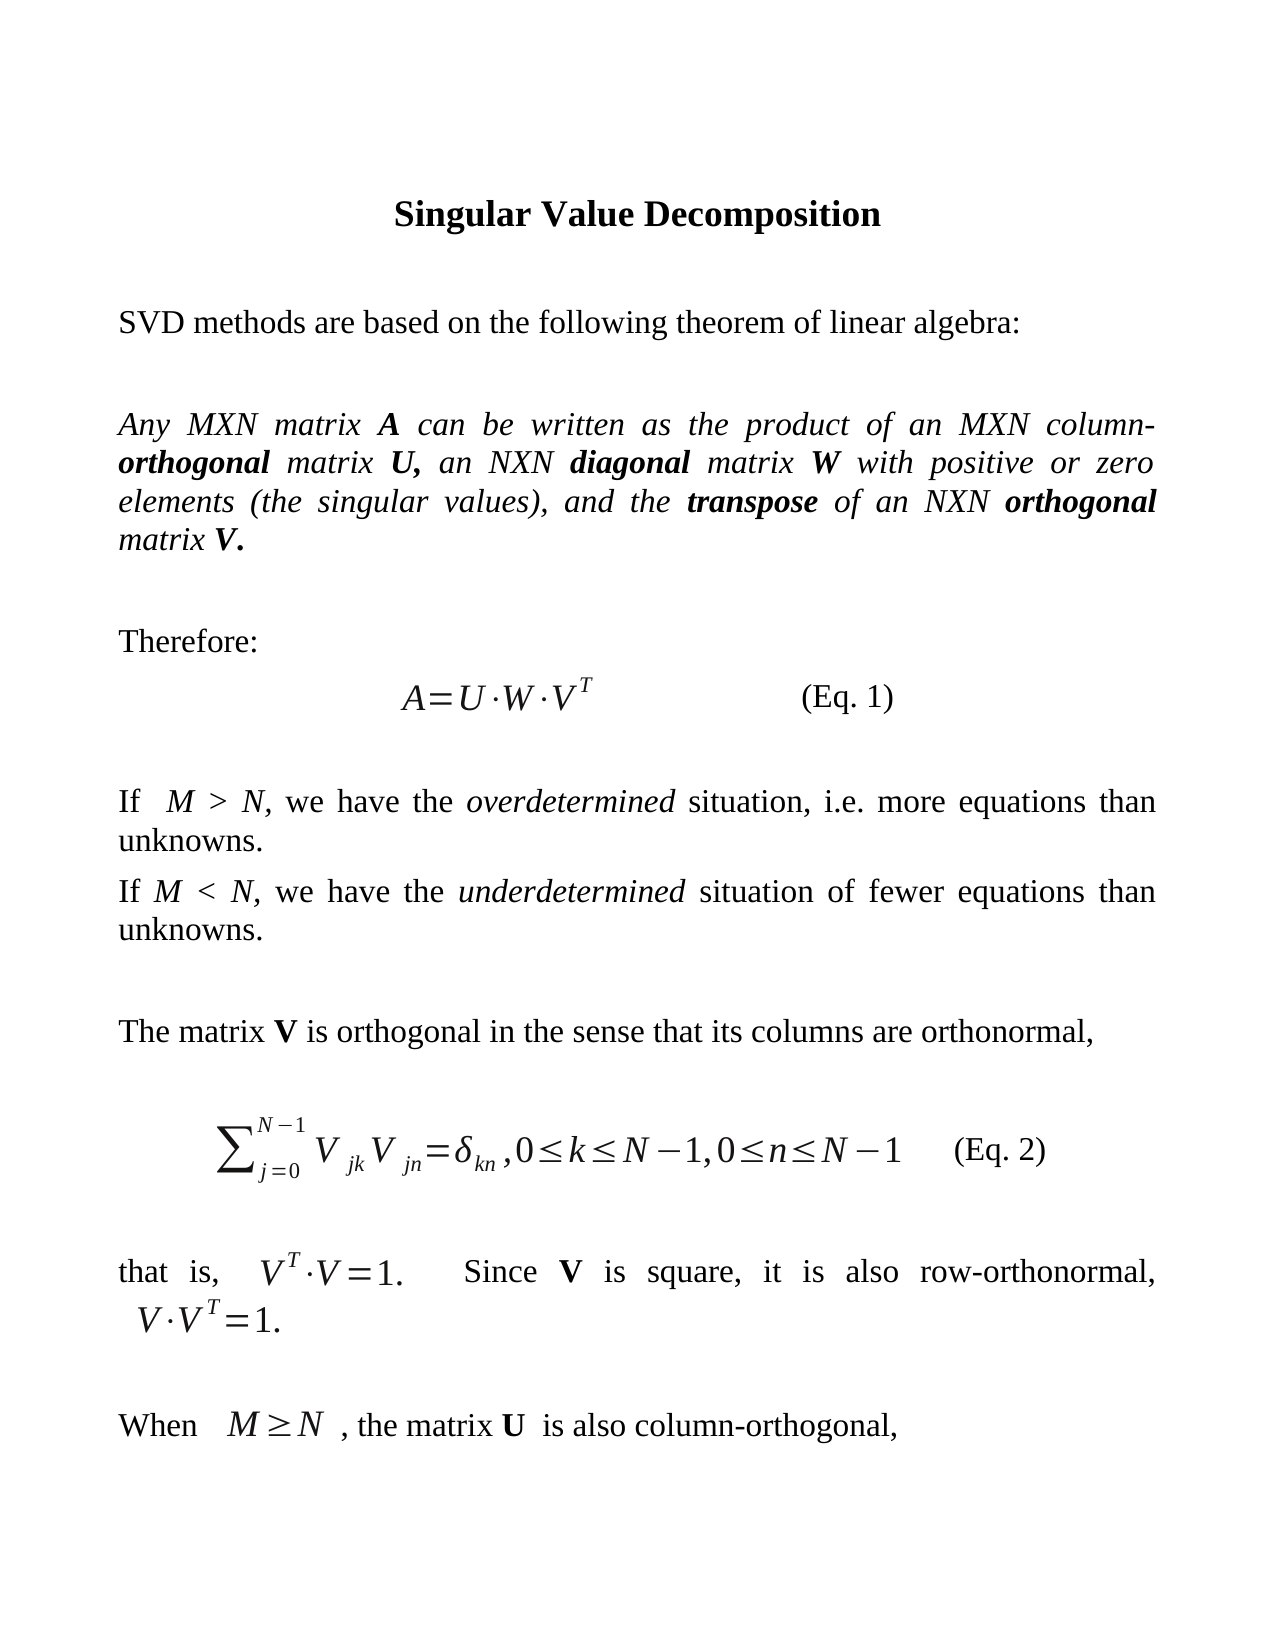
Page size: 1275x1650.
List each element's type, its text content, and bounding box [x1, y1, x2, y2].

text (Eq. 2) [118, 1112, 1157, 1183]
text When , the matrix U is also column-orthogonal, [118, 1404, 1157, 1445]
text If M < N, we have the underdetermined situation of fewer equations than unknowns. [118, 871, 1157, 947]
text If M > N, we have the overdetermined situation, i.e. more equations than unknowns. [118, 782, 1157, 858]
text (Eq. 1) [118, 672, 1157, 718]
text Therefore: [118, 621, 1157, 659]
text Any MXN matrix A can be written as the product of an MXN column-orthogonal matrix U, an NXN diagonal matrix W with positive or zero elements (the singular values), and the transpose of an NXN orthogonal matrix V. [118, 404, 1157, 557]
subtitle Singular Value Decomposition [118, 191, 1157, 234]
text The matrix V is orthogonal in the sense that its columns are orthonormal, [118, 1011, 1157, 1049]
text that is, Since V is square, it is also row-orthonormal, [118, 1247, 1157, 1341]
text SVD methods are based on the following theorem of linear algebra: [118, 302, 1157, 341]
